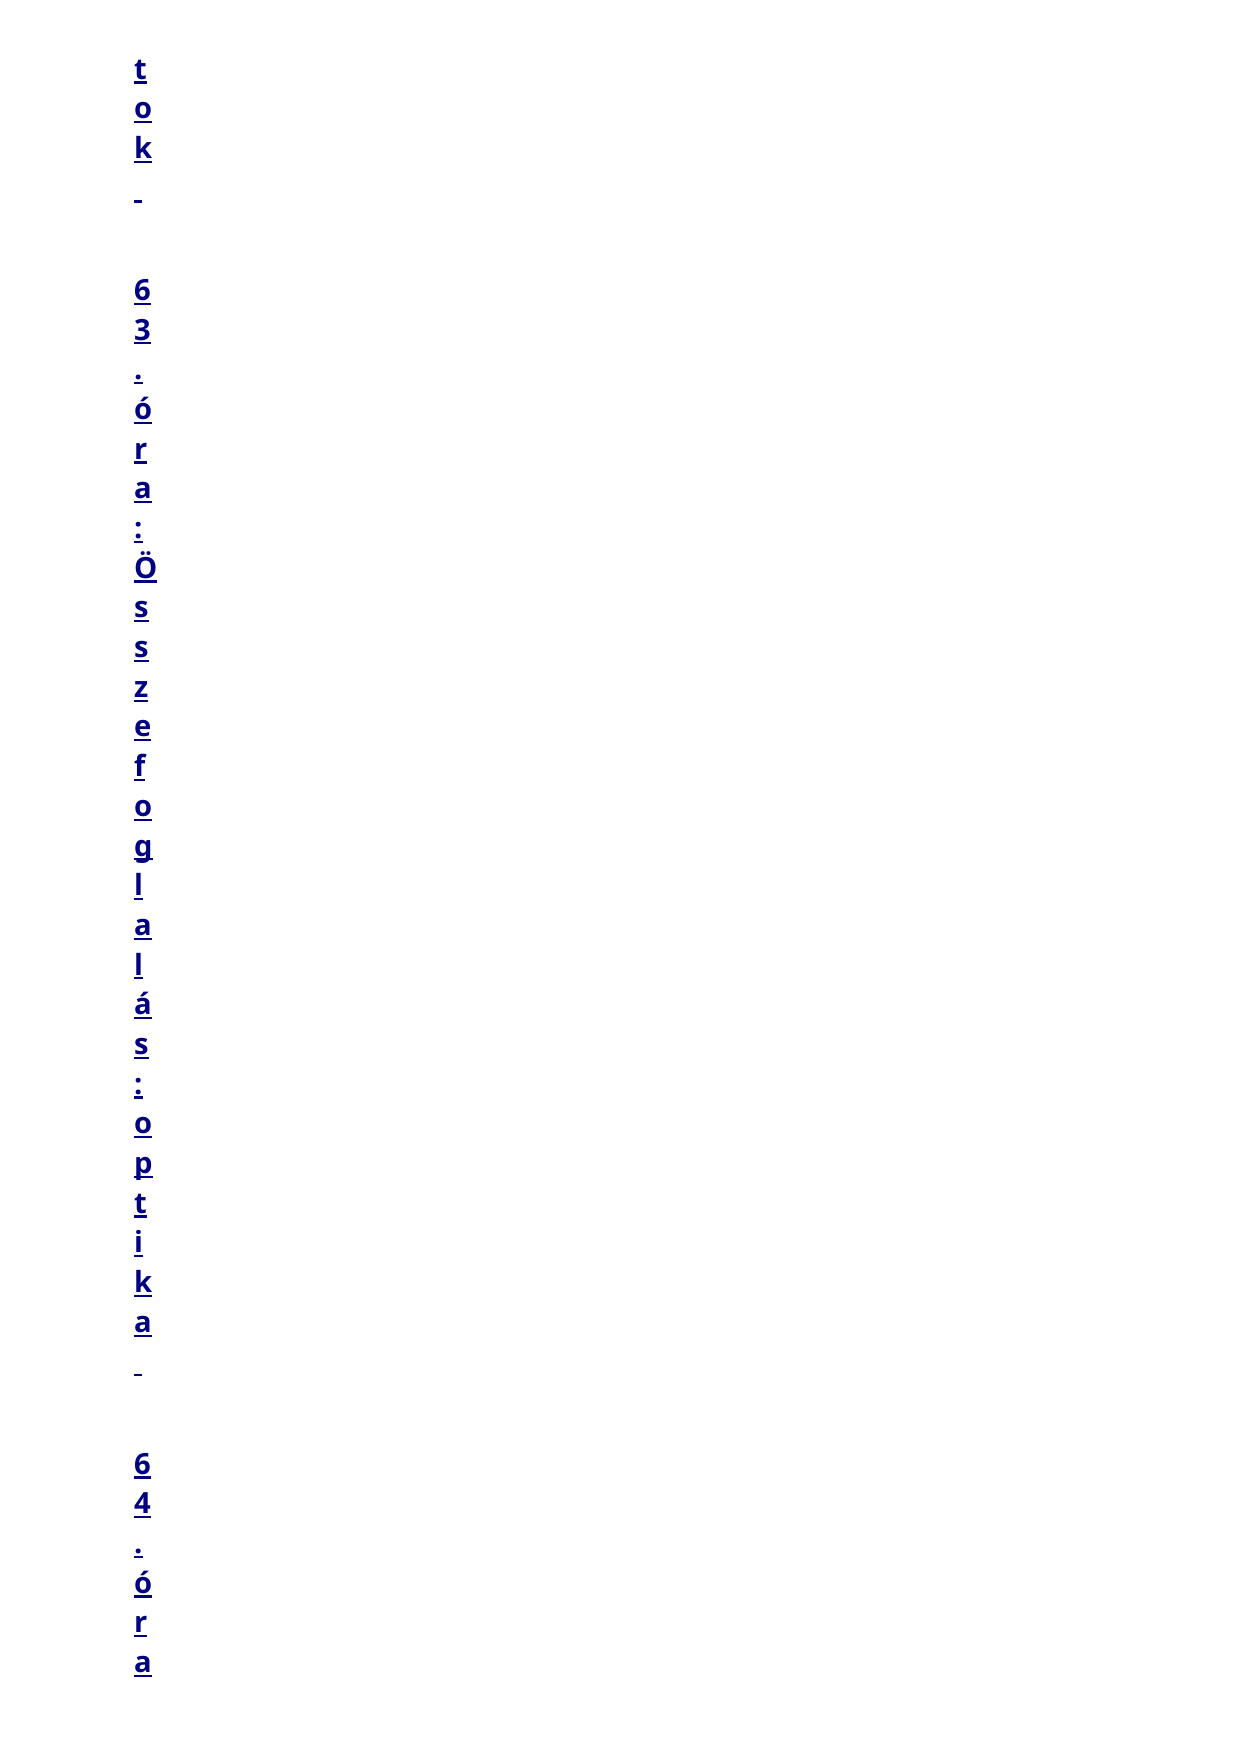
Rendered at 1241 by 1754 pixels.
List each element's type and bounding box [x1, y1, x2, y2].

table_header [118, 45, 131, 1684]
